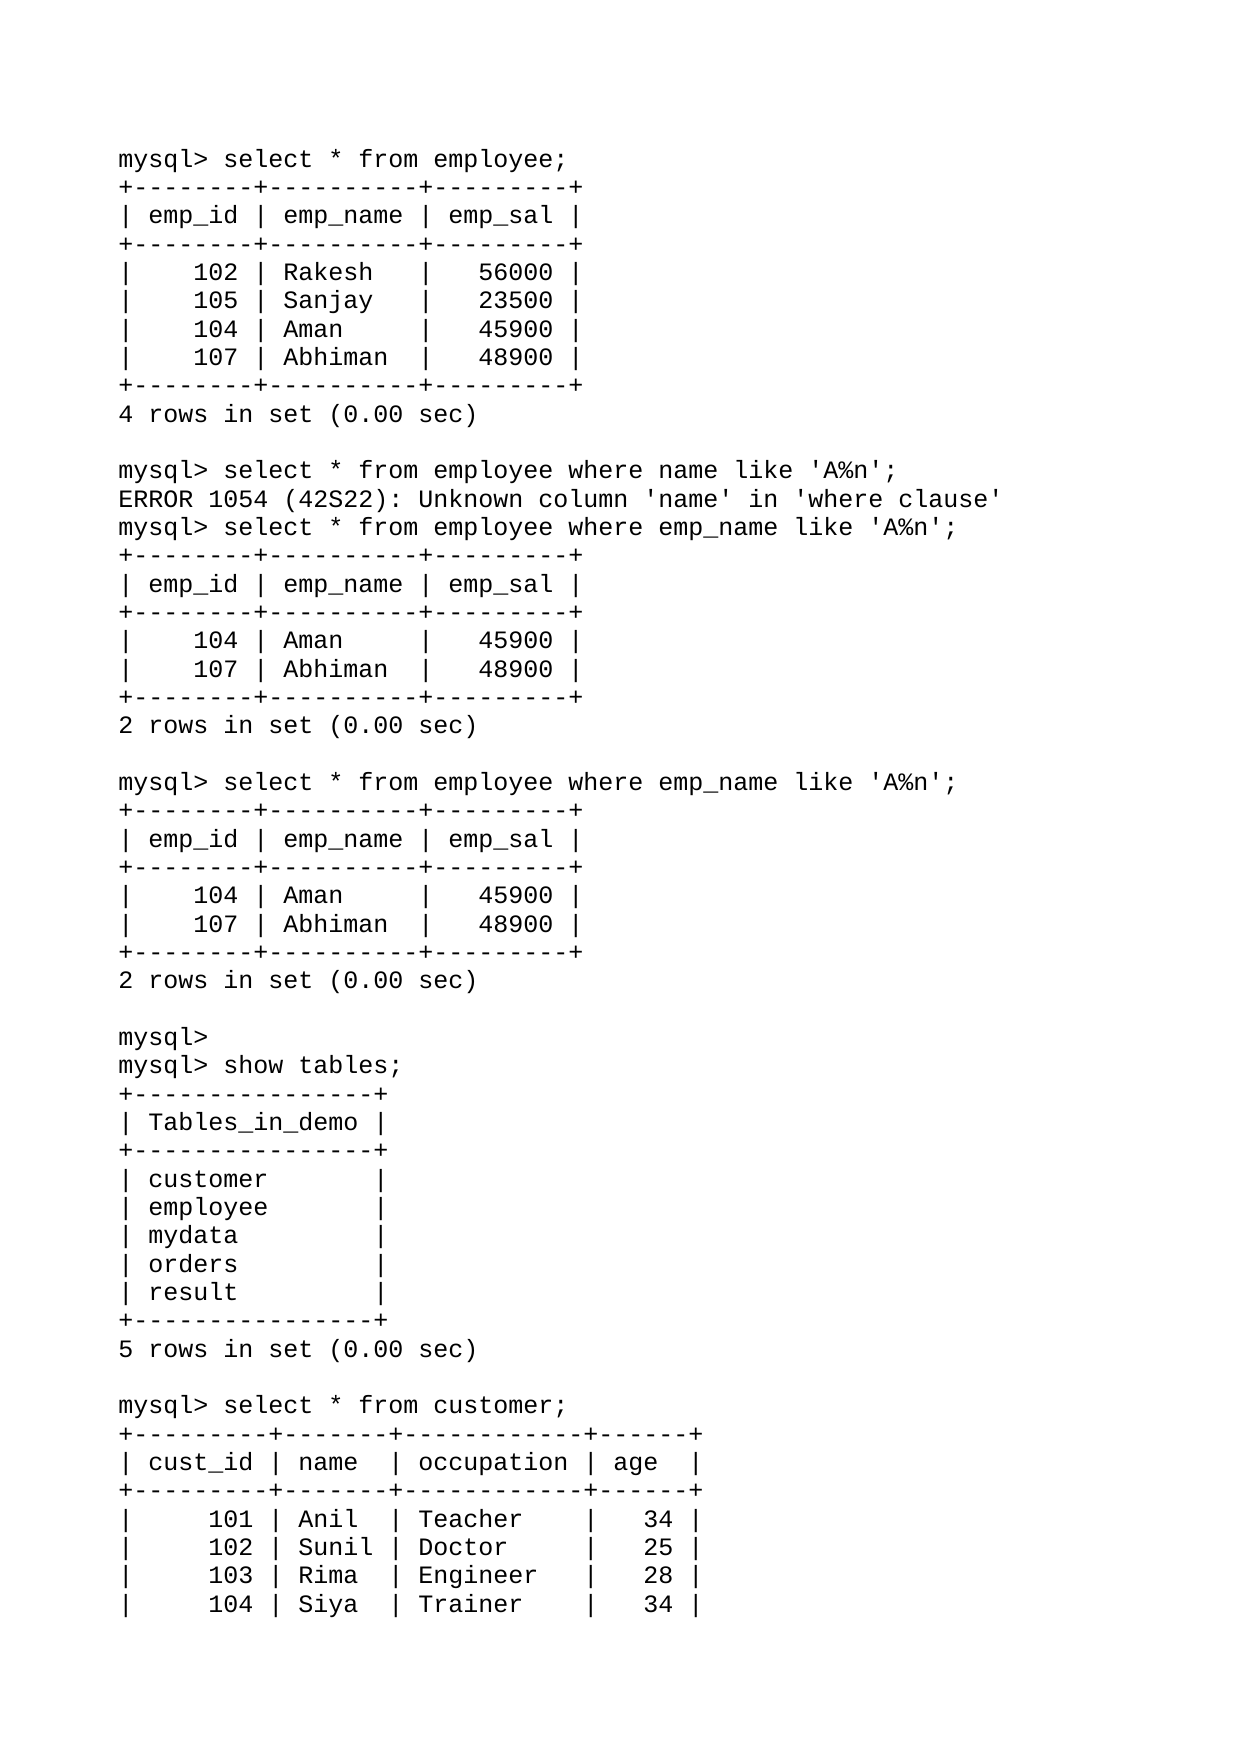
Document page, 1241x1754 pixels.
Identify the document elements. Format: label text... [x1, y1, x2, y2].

text | employee | [118, 1195, 1122, 1223]
text | emp_id | emp_name | emp_sal | [118, 826, 1122, 855]
text 2 rows in set (0.00 sec) [118, 968, 1122, 996]
text +----------------+ [118, 1308, 1122, 1336]
text 5 rows in set (0.00 sec) [118, 1336, 1122, 1365]
text mysql> [118, 1025, 1122, 1053]
text ERROR 1054 (42S22): Unknown column 'name' in 'where clause' [118, 486, 1122, 515]
text | 104 | Siya | Trainer | 34 | [118, 1591, 1122, 1620]
text | emp_id | emp_name | emp_sal | [118, 203, 1122, 231]
text +--------+----------+---------+ [118, 798, 1122, 826]
text 4 rows in set (0.00 sec) [118, 401, 1122, 430]
text +--------+----------+---------+ [118, 373, 1122, 401]
text | 101 | Anil | Teacher | 34 | [118, 1506, 1122, 1535]
text | 102 | Rakesh | 56000 | [118, 260, 1122, 288]
text +----------------+ [118, 1138, 1122, 1166]
text +--------+----------+---------+ [118, 940, 1122, 968]
text | 102 | Sunil | Doctor | 25 | [118, 1535, 1122, 1563]
text | 104 | Aman | 45900 | [118, 883, 1122, 911]
text +--------+----------+---------+ [118, 543, 1122, 571]
text 2 rows in set (0.00 sec) [118, 713, 1122, 741]
text +--------+----------+---------+ [118, 231, 1122, 260]
text +--------+----------+---------+ [118, 600, 1122, 628]
text +--------+----------+---------+ [118, 685, 1122, 713]
text mysql> select * from employee; [118, 146, 1122, 175]
text | mydata | [118, 1223, 1122, 1251]
text mysql> select * from customer; [118, 1393, 1122, 1421]
text | 107 | Abhiman | 48900 | [118, 911, 1122, 940]
text mysql> select * from employee where emp_name like 'A%n'; [118, 770, 1122, 798]
text | 104 | Aman | 45900 | [118, 628, 1122, 656]
text +---------+-------+------------+------+ [118, 1478, 1122, 1506]
text mysql> select * from employee where emp_name like 'A%n'; [118, 515, 1122, 543]
text +---------+-------+------------+------+ [118, 1421, 1122, 1450]
text | Tables_in_demo | [118, 1110, 1122, 1138]
text | 105 | Sanjay | 23500 | [118, 288, 1122, 316]
text | orders | [118, 1251, 1122, 1280]
text | 104 | Aman | 45900 | [118, 316, 1122, 345]
text mysql> show tables; [118, 1053, 1122, 1081]
text | customer | [118, 1166, 1122, 1195]
text | 107 | Abhiman | 48900 | [118, 656, 1122, 685]
text +--------+----------+---------+ [118, 175, 1122, 203]
text | result | [118, 1280, 1122, 1308]
text | 103 | Rima | Engineer | 28 | [118, 1563, 1122, 1591]
text mysql> select * from employee where name like 'A%n'; [118, 458, 1122, 486]
text | 107 | Abhiman | 48900 | [118, 345, 1122, 373]
text +----------------+ [118, 1081, 1122, 1110]
text | emp_id | emp_name | emp_sal | [118, 571, 1122, 600]
text | cust_id | name | occupation | age | [118, 1450, 1122, 1478]
text +--------+----------+---------+ [118, 855, 1122, 883]
